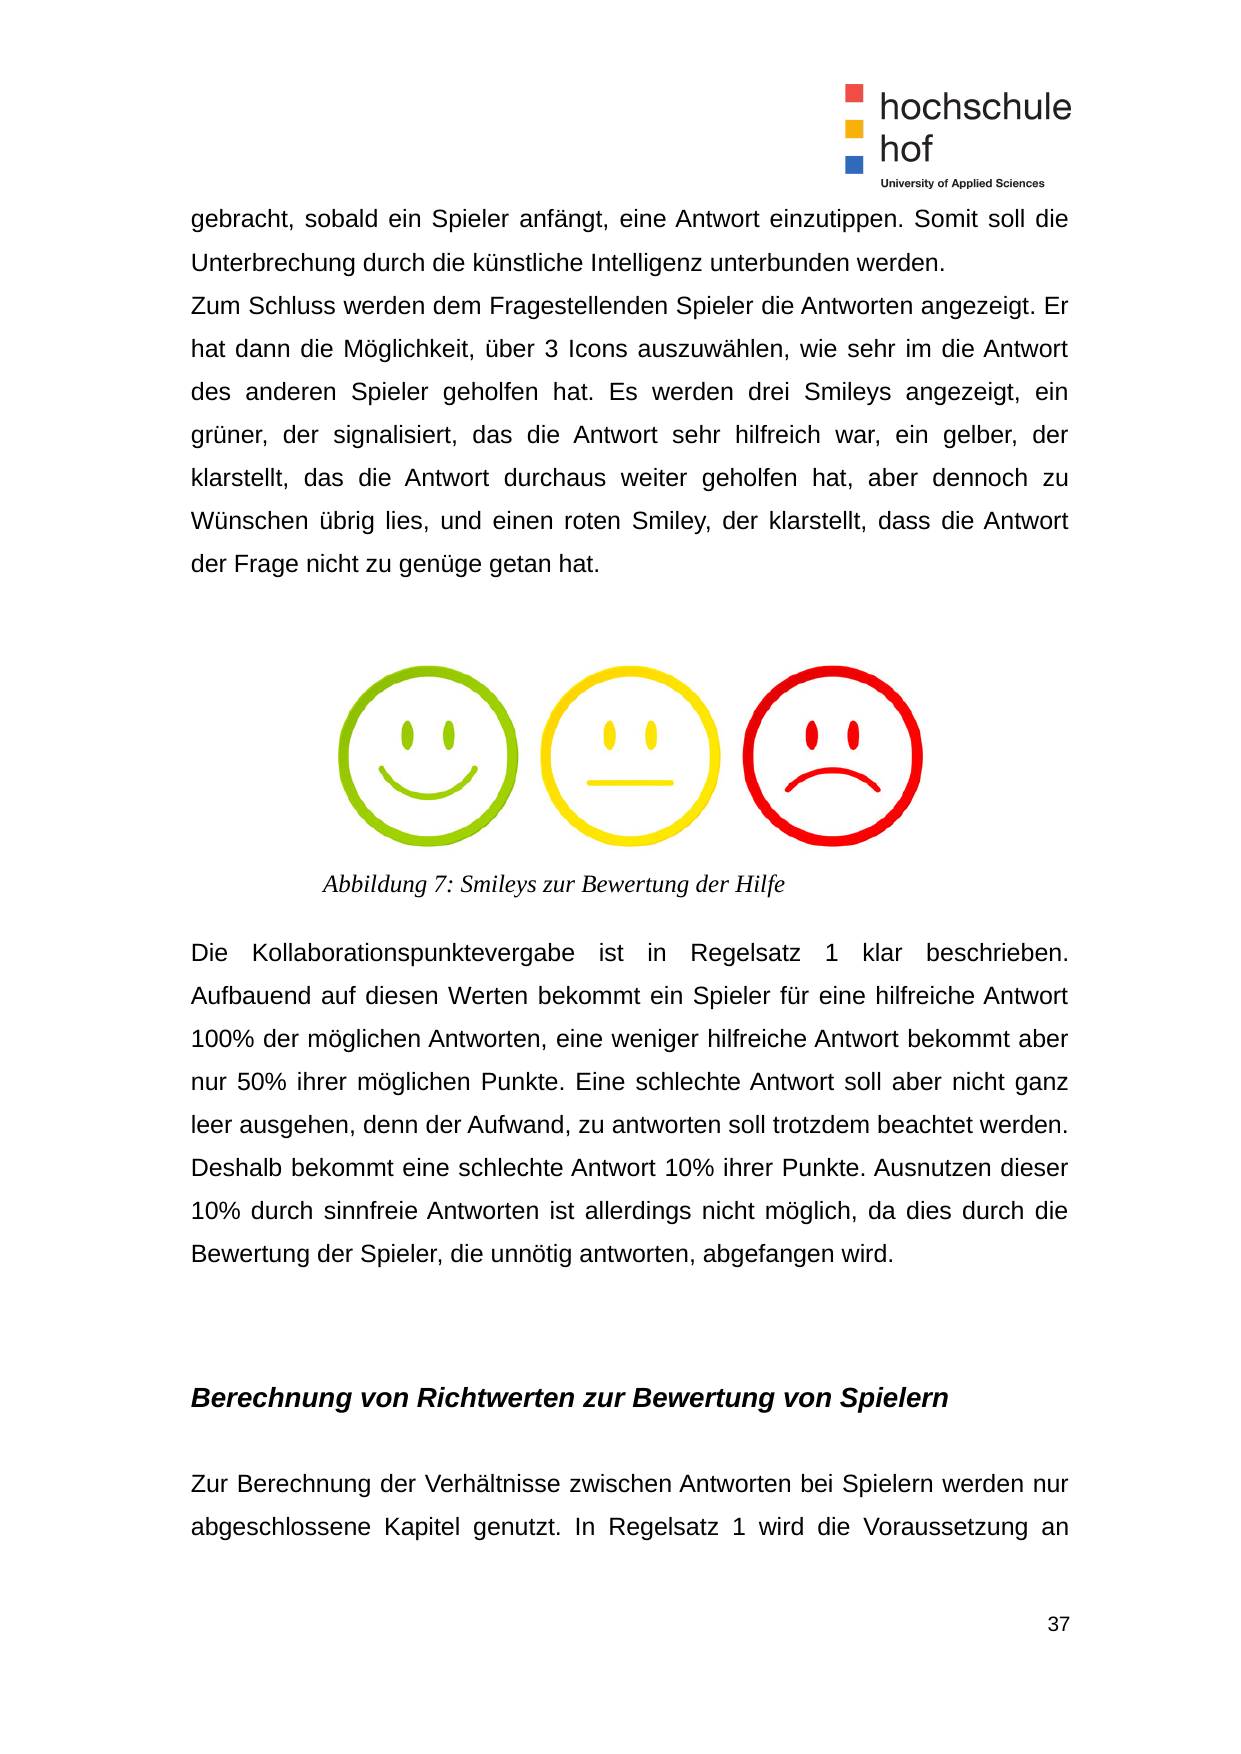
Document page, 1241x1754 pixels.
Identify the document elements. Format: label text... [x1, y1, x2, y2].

text gebracht, sobald ein Spieler anfängt, eine Antwort einzutippen. Somit soll die Unterbrechung durch die künstliche Intelligenz unterbunden werden. [191, 204, 1070, 276]
text Zum Schluss werden dem Fragestellenden Spieler die Antworten angezeigt. Er hat dann die Möglichkeit, über 3 Icons auszuwählen, wie sehr im die Antwort des anderen Spieler geholfen hat. Es werden drei Smileys angezeigt, ein grüner, der signalisiert, das die Antwort sehr hilfreich war, ein gelber, der klarstellt, das die Antwort durchaus weiter geholfen hat, aber dennoch zu Wünschen übrig lies, und einen roten Smiley, der klarstellt, dass die Antwort der Frage nicht zu genüge getan hat. [191, 291, 1070, 578]
text Zur Berechnung der Verhältnisse zwischen Antworten bei Spielern werden nur abgeschlossene Kapitel genutzt. In Regelsatz 1 wird die Voraussetzung an [191, 1469, 1070, 1541]
subtitle Berechnung von Richtwerten zur Bewertung von Spielern [191, 1381, 1070, 1413]
picture [845, 84, 1071, 189]
text Die Kollaborationspunktevergabe ist in Regelsatz 1 klar beschrieben. Aufbauend auf diesen Werten bekommt ein Spieler für eine hilfreiche Antwort 100% der möglichen Antworten, eine weniger hilfreiche Antwort bekommt aber nur 50% ihrer möglichen Punkte. Eine schlechte Antwort soll aber nicht ganz leer ausgehen, denn der Aufwand, zu antworten soll trotzdem beachtet werden. Deshalb bekommt eine schlechte Antwort 10% ihrer Punkte. Ausnutzen dieser 10% durch sinnfreie Antworten ist allerdings nicht möglich, da dies durch die Bewertung der Spieler, die unnötig antworten, abgefangen wird. [191, 937, 1070, 1268]
picture [322, 648, 938, 864]
text Abbildung 7: Smileys zur Bewertung der Hilfe [323, 864, 938, 897]
